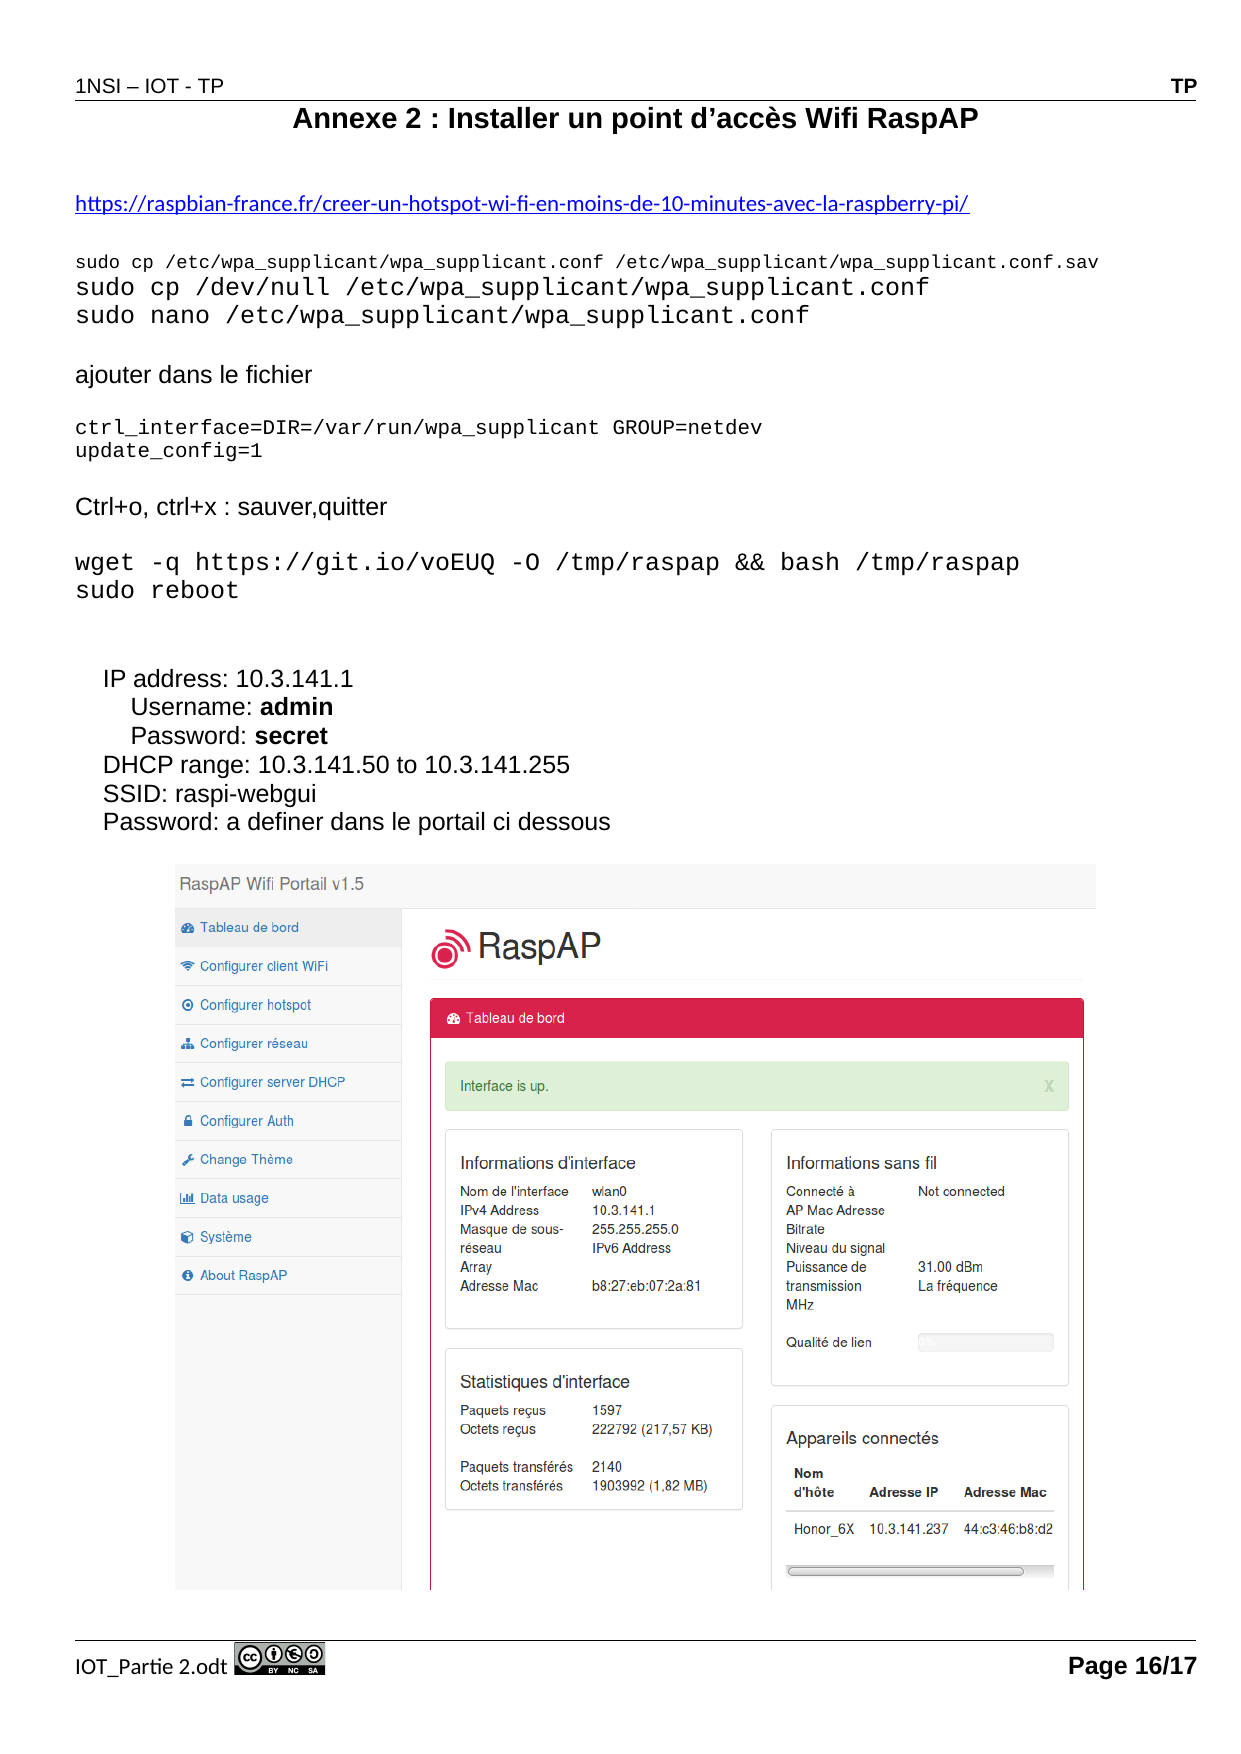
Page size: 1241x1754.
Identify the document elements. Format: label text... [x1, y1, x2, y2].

text Username: admin [75, 692, 1196, 721]
text sudo reboot [75, 578, 1196, 606]
text DHCP range: 10.3.141.50 to 10.3.141.255 [75, 750, 1196, 778]
text https://raspbian-france.fr/creer-un-hotspot-wi-fi-en-moins-de-10-minutes-avec-la-raspberry-pi/ [75, 189, 1196, 217]
text Annexe 2 : Installer un point d’accès Wifi RaspAP [75, 101, 1196, 134]
text Password: a definer dans le portail ci dessous [75, 807, 1196, 836]
text sudo nano /etc/wpa_supplicant/wpa_supplicant.conf [75, 303, 1196, 331]
text Ctrl+o, ctrl+x : sauver,quitter [75, 492, 1196, 521]
picture [234, 1642, 325, 1675]
text sudo cp /dev/null /etc/wpa_supplicant/wpa_supplicant.conf [75, 274, 1196, 303]
text Password: secret [75, 721, 1196, 750]
text SSID: raspi-webgui [75, 778, 1196, 807]
picture [175, 864, 1097, 1590]
text IP address: 10.3.141.1 [75, 663, 1196, 692]
text update_config=1 [75, 440, 1196, 464]
text ctrl_interface=DIR=/var/run/wpa_supplicant GROUP=netdev [75, 417, 1196, 440]
text ajouter dans le fichier [75, 359, 1196, 388]
text sudo cp /etc/wpa_supplicant/wpa_supplicant.conf /etc/wpa_supplicant/wpa_supplicant.conf.sav [75, 253, 1196, 274]
text wget -q https://git.io/voEUQ -O /tmp/raspap && bash /tmp/raspap [75, 549, 1196, 578]
